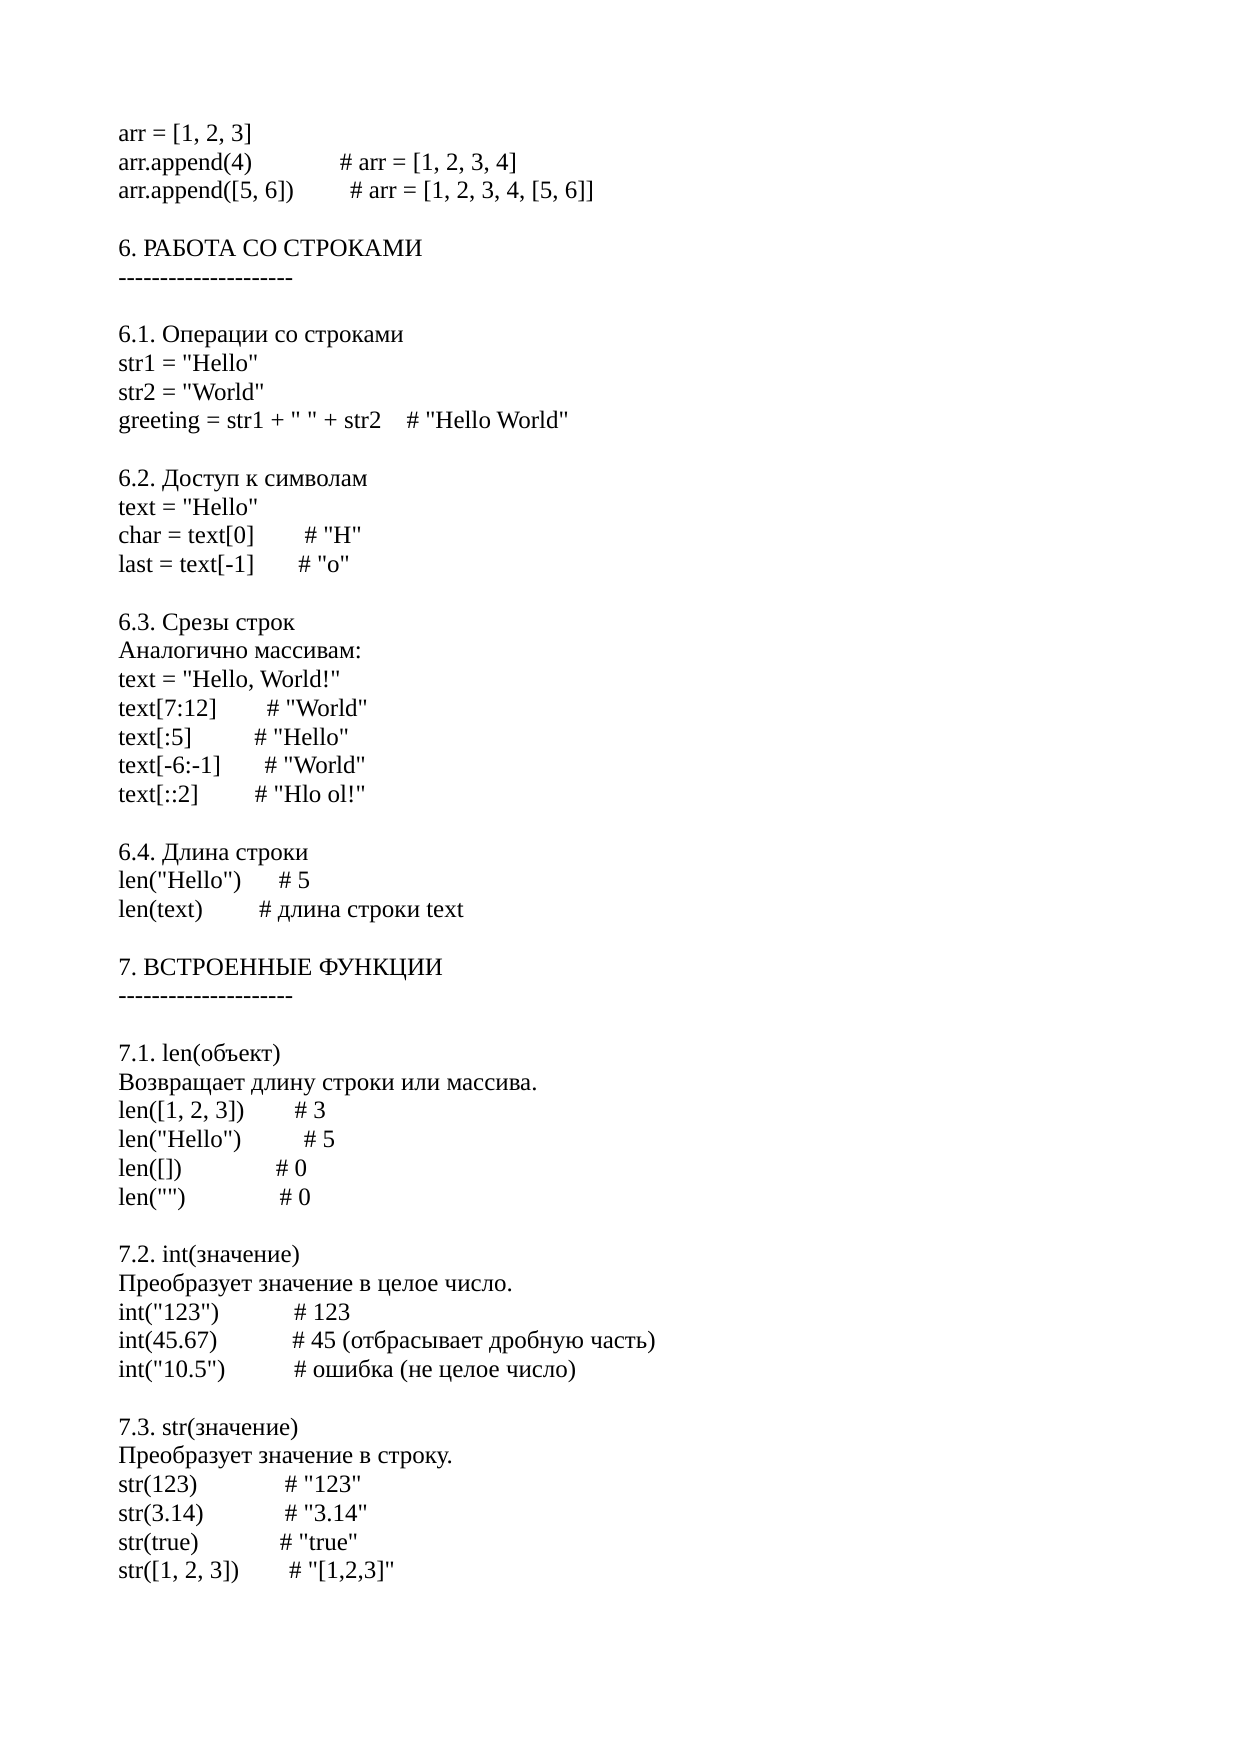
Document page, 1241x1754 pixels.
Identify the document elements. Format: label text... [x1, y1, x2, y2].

text int(45.67) # 45 (отбрасывает дробную часть) [118, 1326, 1122, 1354]
text str(123) # "123" [118, 1469, 1122, 1498]
text --------------------- [118, 981, 1122, 1009]
text str1 = "Hello" [118, 348, 1122, 377]
text arr.append([5, 6]) # arr = [1, 2, 3, 4, [5, 6]] [118, 176, 1122, 204]
text 6.3. Срезы строк [118, 607, 1122, 636]
text len("Hello") # 5 [118, 1124, 1122, 1153]
text str([1, 2, 3]) # "[1,2,3]" [118, 1556, 1122, 1584]
text Возвращает длину строки или массива. [118, 1067, 1122, 1096]
text last = text[-1] # "o" [118, 549, 1122, 578]
text str(true) # "true" [118, 1527, 1122, 1556]
text str(3.14) # "3.14" [118, 1498, 1122, 1527]
text len("Hello") # 5 [118, 866, 1122, 894]
text 7.3. str(значение) [118, 1412, 1122, 1441]
text --------------------- [118, 262, 1122, 291]
text greeting = str1 + " " + str2 # "Hello World" [118, 406, 1122, 434]
text text = "Hello" [118, 492, 1122, 521]
text str2 = "World" [118, 377, 1122, 406]
text 7.1. len(объект) [118, 1038, 1122, 1067]
text text[::2] # "Hlo ol!" [118, 779, 1122, 808]
text 7.2. int(значение) [118, 1239, 1122, 1268]
text len(text) # длина строки text [118, 894, 1122, 923]
text len("") # 0 [118, 1182, 1122, 1211]
text arr.append(4) # arr = [1, 2, 3, 4] [118, 147, 1122, 176]
text text[:5] # "Hello" [118, 722, 1122, 751]
text 6.2. Доступ к символам [118, 463, 1122, 492]
text arr = [1, 2, 3] [118, 118, 1122, 147]
text len([]) # 0 [118, 1153, 1122, 1182]
text char = text[0] # "H" [118, 521, 1122, 549]
text Преобразует значение в целое число. [118, 1268, 1122, 1297]
text 7. ВСТРОЕННЫЕ ФУНКЦИИ [118, 952, 1122, 981]
text text[7:12] # "World" [118, 693, 1122, 722]
text Преобразует значение в строку. [118, 1441, 1122, 1469]
text 6.1. Операции со строками [118, 319, 1122, 348]
text Аналогично массивам: [118, 636, 1122, 664]
text 6.4. Длина строки [118, 837, 1122, 866]
text 6. РАБОТА СО СТРОКАМИ [118, 233, 1122, 262]
text int("10.5") # ошибка (не целое число) [118, 1354, 1122, 1383]
text len([1, 2, 3]) # 3 [118, 1096, 1122, 1124]
text text = "Hello, World!" [118, 664, 1122, 693]
text int("123") # 123 [118, 1297, 1122, 1326]
text text[-6:-1] # "World" [118, 751, 1122, 779]
